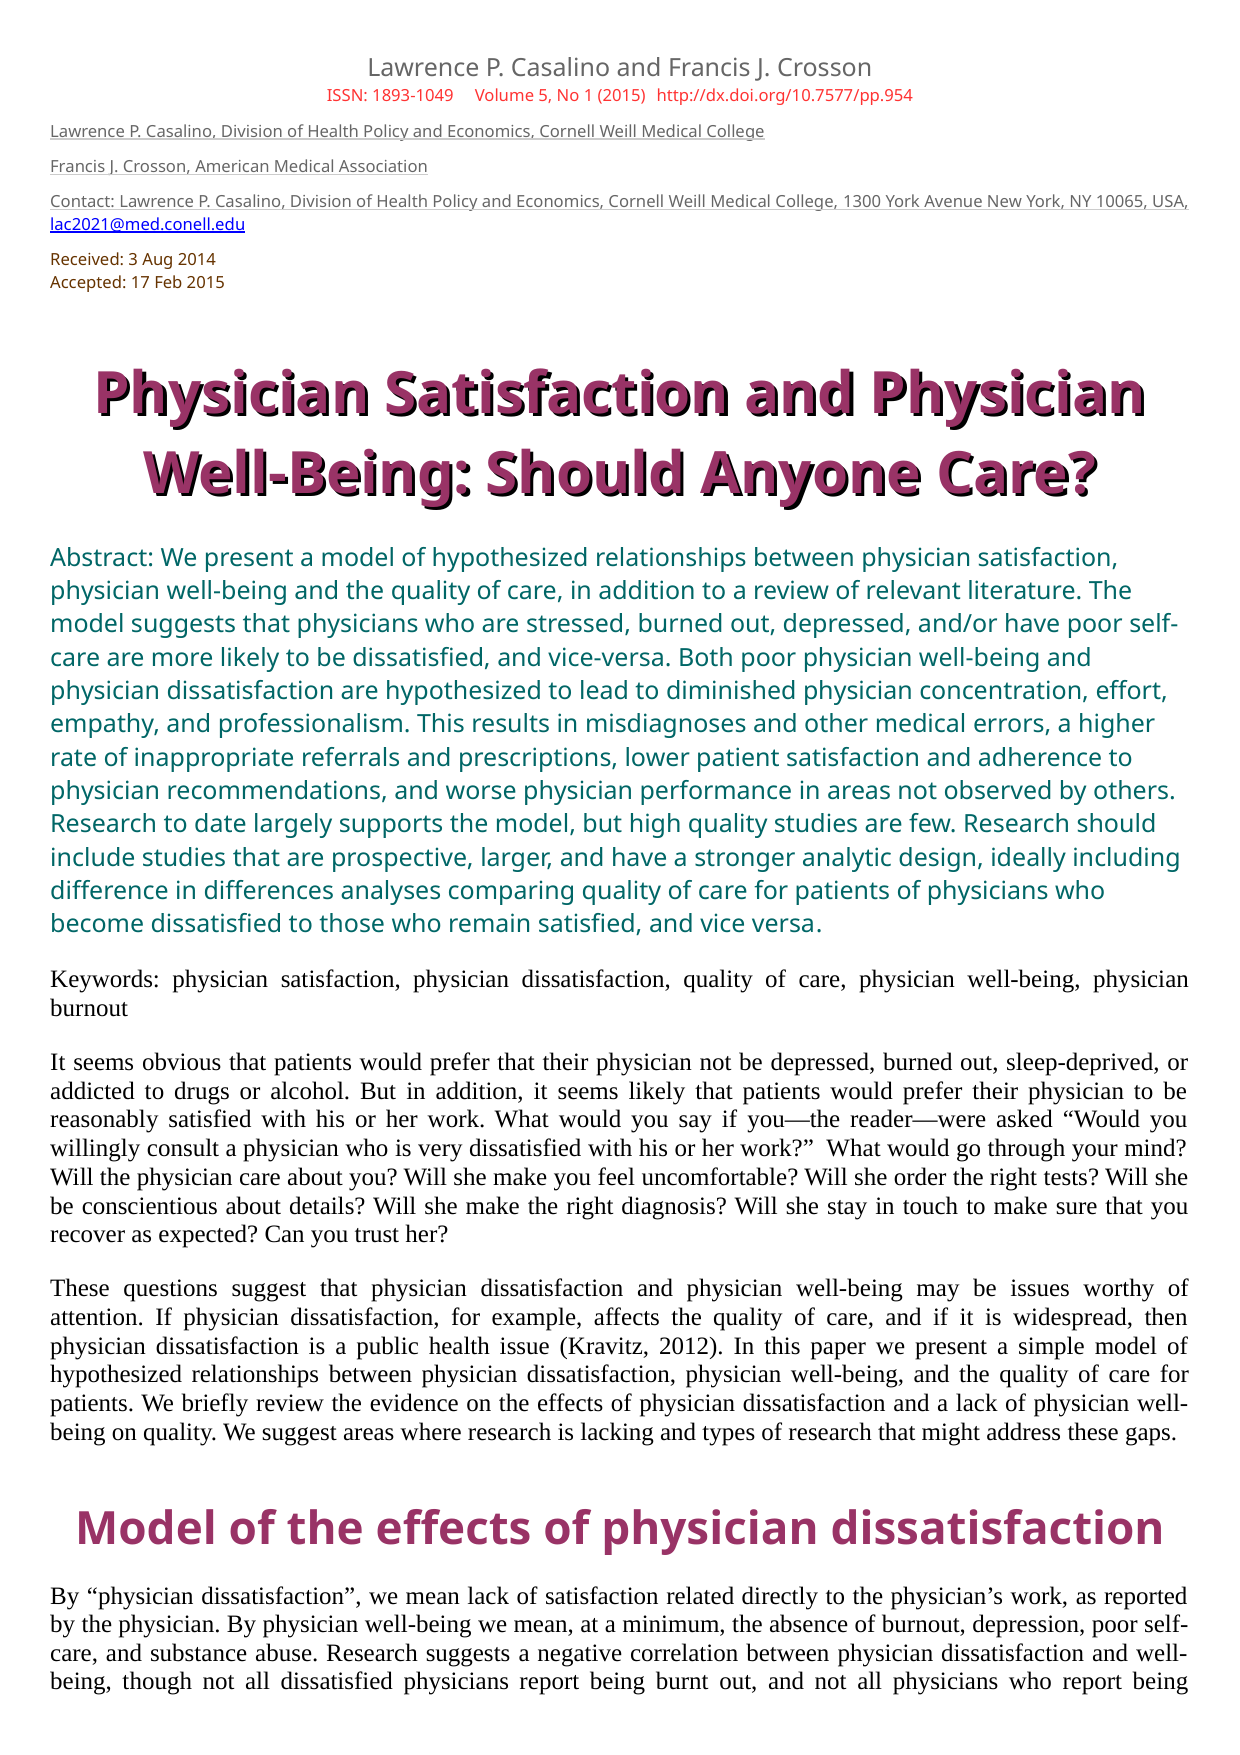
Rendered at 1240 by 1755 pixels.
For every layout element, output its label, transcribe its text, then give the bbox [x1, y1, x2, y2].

text ISSN: 1893-1049 Volume 5, No 1 (2015) http://dx.doi.org/10.7577/pp.954 [50, 84, 1189, 107]
subtitle Physician Satisfaction and Physician Well-Being: Should Anyone Care? [50, 351, 1189, 510]
text By “physician dissatisfaction”, we mean lack of satisfaction related directly to the physician’s work, as reported by the physician. By physician well-being we mean, at a minimum, the absence of burnout, depression, poor self-care, and substance abuse. Research suggests a negative correlation between physician dissatisfaction and well-being, though not all dissatisfied physicians report being burnt out, and not all physicians who report being [50, 1582, 1189, 1695]
text Francis J. Crosson, American Medical Association [50, 154, 1189, 177]
text It seems obvious that patients would prefer that their physician not be depressed, burned out, sleep-deprived, or addicted to drugs or alcohol. But in addition, it seems likely that patients would prefer their physician to be reasonably satisfied with his or her work. What would you say if you—the reader—were asked “Would you willingly consult a physician who is very dissatisfied with his or her work?” What would go through your mind? Will the physician care about you? Will she make you feel uncomfortable? Will she order the right tests? Will she be conscientious about details? Will she make the right diagnosis? Will she stay in touch to make sure that you recover as expected? Can you trust her? [50, 1047, 1189, 1248]
text Lawrence P. Casalino and Francis J. Crosson [50, 50, 1189, 84]
text Abstract: We present a model of hypothesized relationships between physician satisfaction, physician well-being and the quality of care, in addition to a review of relevant literature. The model suggests that physicians who are stressed, burned out, depressed, and/or have poor self-care are more likely to be dissatisfied, and vice-versa. Both poor physician well-being and physician dissatisfaction are hypothesized to lead to diminished physician concentration, effort, empathy, and professionalism. This results in misdiagnoses and other medical errors, a higher rate of inappropriate referrals and prescriptions, lower patient satisfaction and adherence to physician recommendations, and worse physician performance in areas not observed by others. Research to date largely supports the model, but high quality studies are few. Research should include studies that are prospective, larger, and have a stronger analytic design, ideally including difference in differences analyses comparing quality of care for patients of physicians who become dissatisfied to those who remain satisfied, and vice versa. [50, 539, 1189, 939]
text lac2021@med.conell.edu [50, 210, 1189, 235]
text Keywords: physician satisfaction, physician dissatisfaction, quality of care, physician well-being, physician burnout [50, 964, 1189, 1022]
text Received: 3 Aug 2014 [50, 248, 1189, 270]
text Accepted: 17 Feb 2015 [50, 270, 1189, 293]
text These questions suggest that physician dissatisfaction and physician well-being may be issues worthy of attention. If physician dissatisfaction, for example, affects the quality of care, and if it is widespread, then physician dissatisfaction is a public health issue (Kravitz, 2012). In this paper we present a simple model of hypothesized relationships between physician dissatisfaction, physician well-being, and the quality of care for patients. We briefly review the evidence on the effects of physician dissatisfaction and a lack of physician well-being on quality. We suggest areas where research is lacking and types of research that might address these gaps. [50, 1273, 1189, 1446]
subtitle Model of the effects of physician dissatisfaction [50, 1496, 1189, 1557]
text Lawrence P. Casalino, Division of Health Policy and Economics, Cornell Weill Medical College [50, 119, 1189, 142]
text Contact: Lawrence P. Casalino, Division of Health Policy and Economics, Cornell Weill Medical College, 1300 York Avenue New York, NY 10065, USA, [50, 190, 1189, 209]
